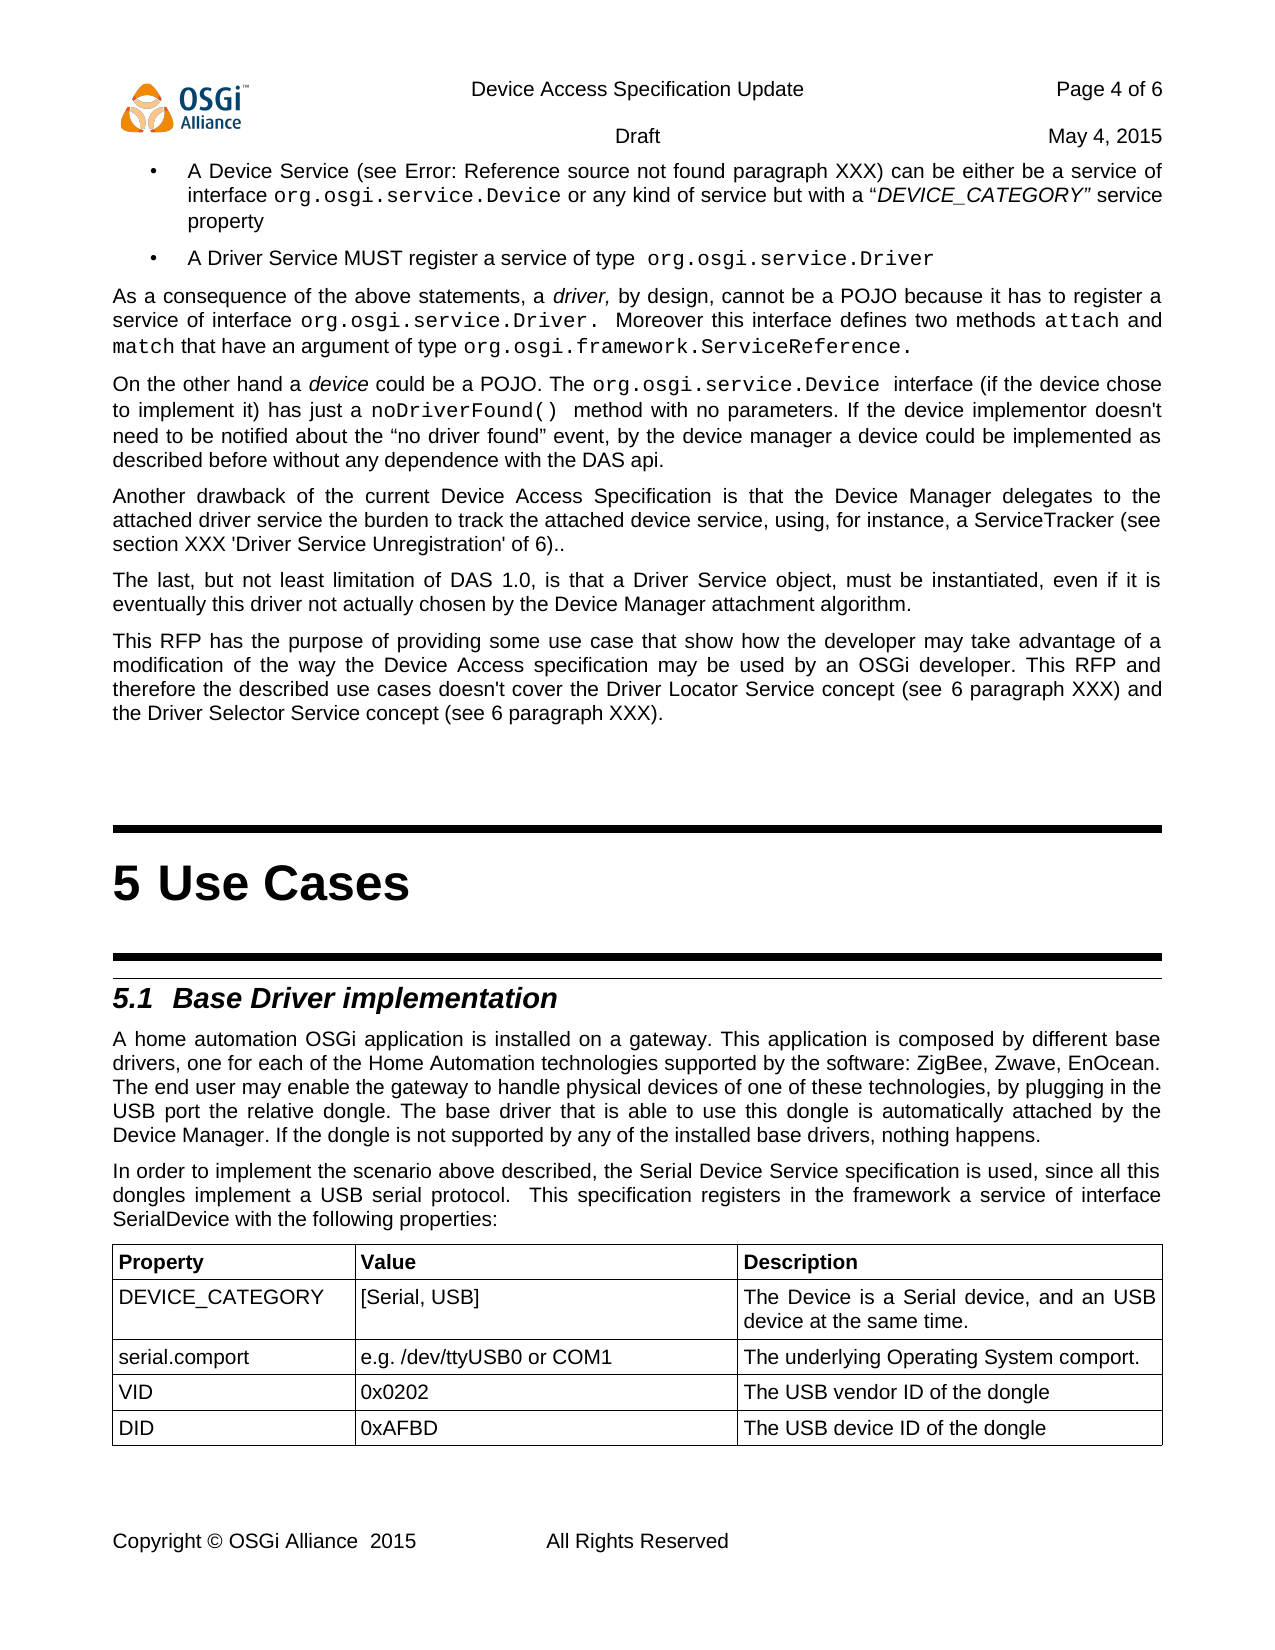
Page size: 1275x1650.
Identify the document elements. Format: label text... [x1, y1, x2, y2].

text The last, but not least limitation of DAS 1.0, is that a Driver Service object, must be instantiated, even if it is eventually this driver not actually chosen by the Device Manager attachment algorithm. [112, 568, 1162, 616]
table_cell The underlying Operating System comport. [738, 1340, 1162, 1374]
table_cell e.g. /dev/ttyUSB0 or COM1 [356, 1340, 737, 1374]
text Another drawback of the current Device Access Specification is that the Device Manager delegates to the attached driver service the burden to track the attached device service, using, for instance, a ServiceTracker (see section XXX 'Driver Service Unregistration' of 5).. [112, 484, 1162, 556]
table_cell [Serial, USB] [356, 1280, 737, 1339]
text This RFP has the purpose of providing some use case that show how the developer may take advantage of a modification of the way the Device Access specification may be used by an OSGi developer. This RFP and therefore the described use cases doesn't cover the Driver Locator Service concept (see 5 paragraph XXX) and the Driver Selector Service concept (see 5 paragraph XXX). [112, 629, 1162, 724]
table_header Value [356, 1245, 737, 1279]
table_cell 0x0202 [356, 1375, 737, 1410]
table_cell DID [113, 1411, 355, 1445]
table_header Description [738, 1245, 1162, 1279]
text As a consequence of the above statements, a driver, by design, cannot be a POJO because it has to register a service of interface org.osgi.service.Driver. Moreover this interface defines two methods attach and match that have an argument of type org.osgi.framework.ServiceReference. [112, 284, 1162, 359]
subtitle Use Cases [112, 826, 1162, 961]
table_header Property [113, 1245, 355, 1279]
picture [113, 76, 257, 140]
table_cell The USB device ID of the dongle [738, 1411, 1162, 1445]
text A home automation OSGi application is installed on a gateway. This application is composed by different base drivers, one for each of the Home Automation technologies supported by the software: ZigBee, Zwave, EnOcean. The end user may enable the gateway to handle physical devices of one of these technologies, by plugging in the USB port the relative dongle. The base driver that is able to use this dongle is automatically attached by the Device Manager. If the dongle is not supported by any of the installed base drivers, nothing happens. [112, 1027, 1162, 1147]
list A Driver Service MUST register a service of type org.osgi.service.Driver [150, 245, 1162, 271]
table_cell DEVICE_CATEGORY [113, 1280, 355, 1339]
text On the other hand a device could be a POJO. The org.osgi.service.Device interface (if the device chose to implement it) has just a noDriverFound() method with no parameters. If the device implementor doesn't need to be notified about the “no driver found” event, by the device manager a device could be implemented as described before without any dependence with the DAS api. [112, 372, 1162, 471]
table_cell The Device is a Serial device, and an USB device at the same time. [738, 1280, 1162, 1339]
subtitle Base Driver implementation [112, 979, 1162, 1014]
table_cell The USB vendor ID of the dongle [738, 1375, 1162, 1410]
list A Device Service (see Error: Reference source not found paragraph XXX) can be either be a service of interface org.osgi.service.Device or any kind of service but with a “DEVICE_CATEGORY” service property [150, 159, 1162, 233]
table_cell serial.comport [113, 1340, 355, 1374]
table_cell VID [113, 1375, 355, 1410]
table_cell 0xAFBD [356, 1411, 737, 1445]
text In order to implement the scenario above described, the Serial Device Service specification is used, since all this dongles implement a USB serial protocol. This specification registers in the framework a service of interface SerialDevice with the following properties: [112, 1159, 1162, 1231]
